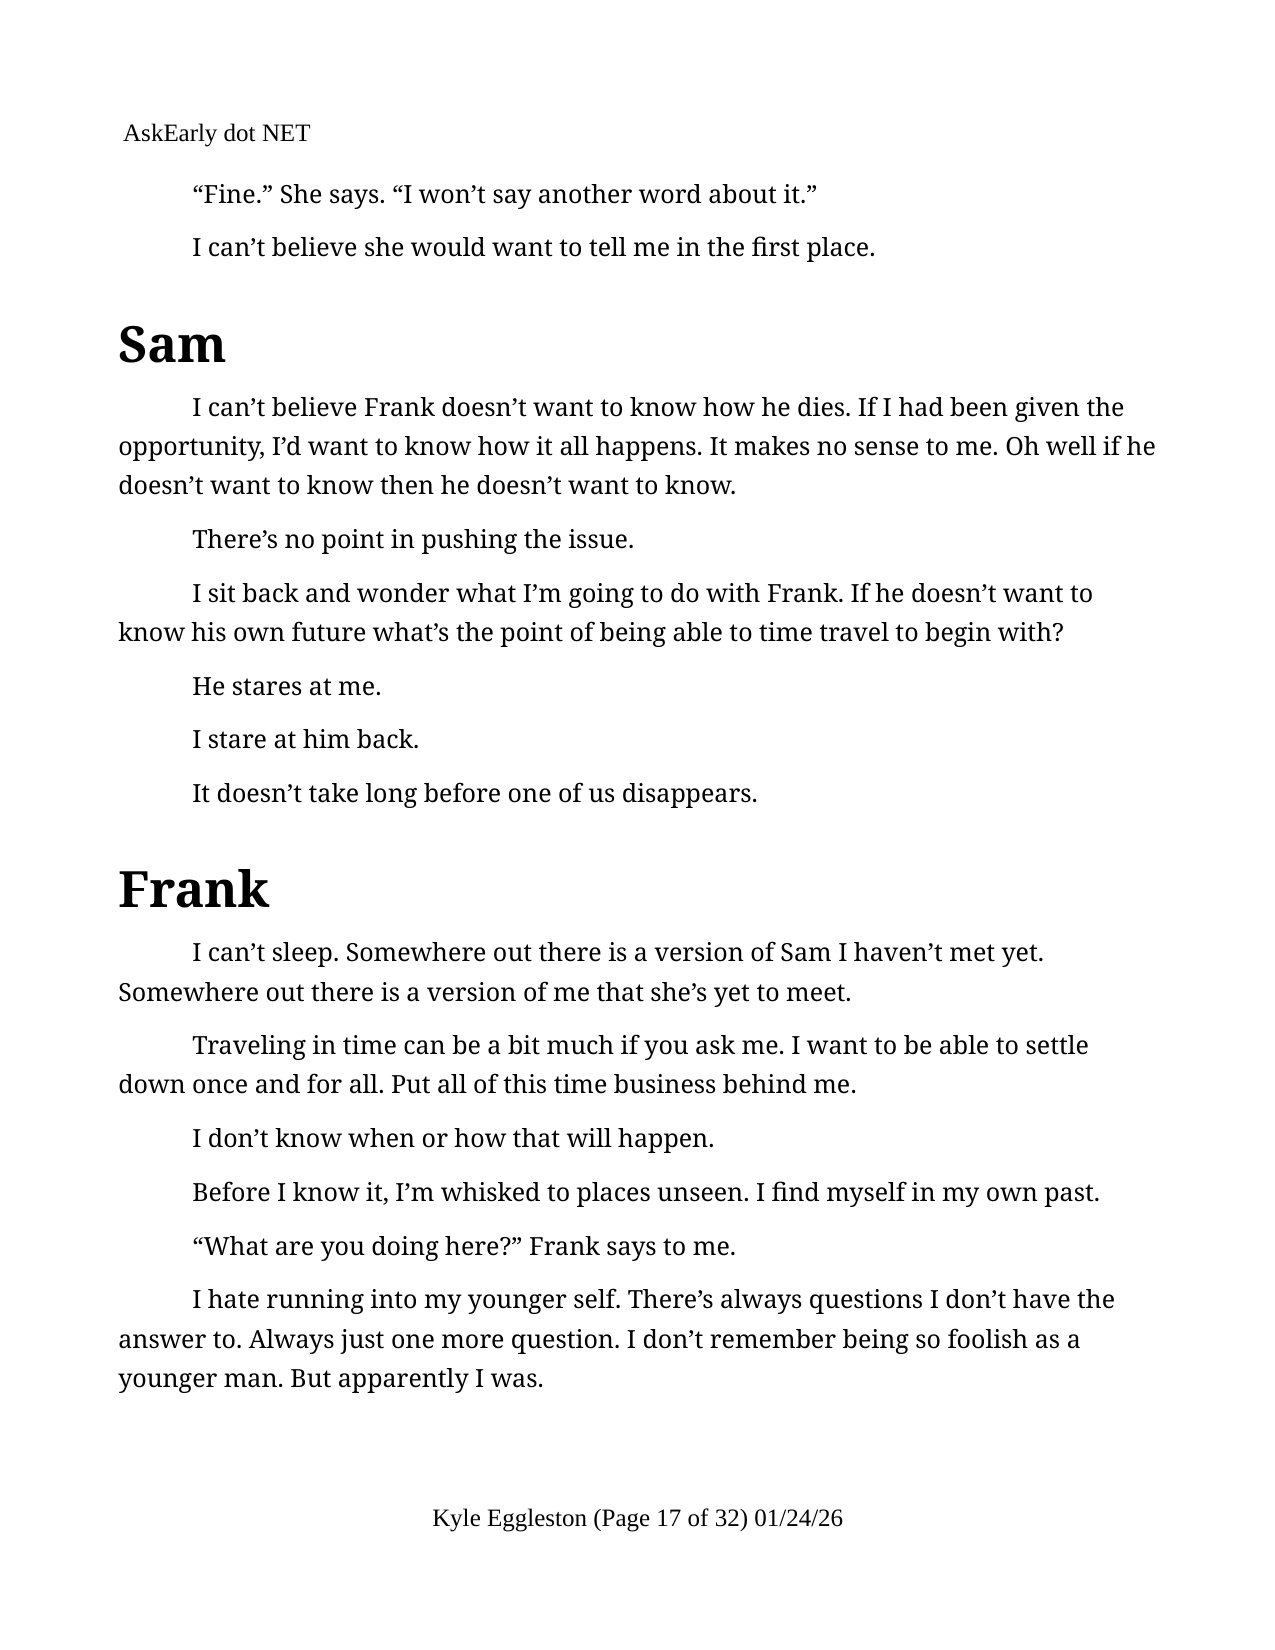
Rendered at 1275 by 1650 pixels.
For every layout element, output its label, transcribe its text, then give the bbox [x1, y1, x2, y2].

text I don’t know when or how that will happen. [118, 1121, 1157, 1155]
text Before I know it, I’m whisked to places unseen. I find myself in my own past. [118, 1175, 1157, 1209]
text He stares at me. [118, 668, 1157, 702]
text Traveling in time can be a bit much if you ask me. I want to be able to settle down once and for all. Put all of this time business behind me. [118, 1028, 1157, 1101]
text It doesn’t take long before one of us disappears. [118, 776, 1157, 810]
text I sit back and wonder what I’m going to do with Frank. If he doesn’t want to know his own future what’s the point of being able to time travel to begin with? [118, 575, 1157, 648]
subtitle Frank [118, 854, 1157, 923]
text I stare at him back. [118, 722, 1157, 756]
text I can’t sleep. Somewhere out there is a version of Sam I haven’t met yet. Somewhere out there is a version of me that she’s yet to meet. [118, 935, 1157, 1008]
text “Fine.” She says. “I won’t say another word about it.” [118, 176, 1157, 210]
text There’s no point in pushing the issue. [118, 522, 1157, 556]
text I can’t believe Frank doesn’t want to know how he dies. If I had been given the opportunity, I’d want to know how it all happens. It makes no sense to me. Oh well if he doesn’t want to know then he doesn’t want to know. [118, 389, 1157, 502]
text I can’t believe she would want to tell me in the first place. [118, 230, 1157, 264]
text “What are you doing here?” Frank says to me. [118, 1228, 1157, 1262]
subtitle Sam [118, 309, 1157, 377]
text I hate running into my younger self. There’s always questions I don’t have the answer to. Always just one more question. I don’t remember being so foolish as a younger man. But apparently I was. [118, 1282, 1157, 1394]
